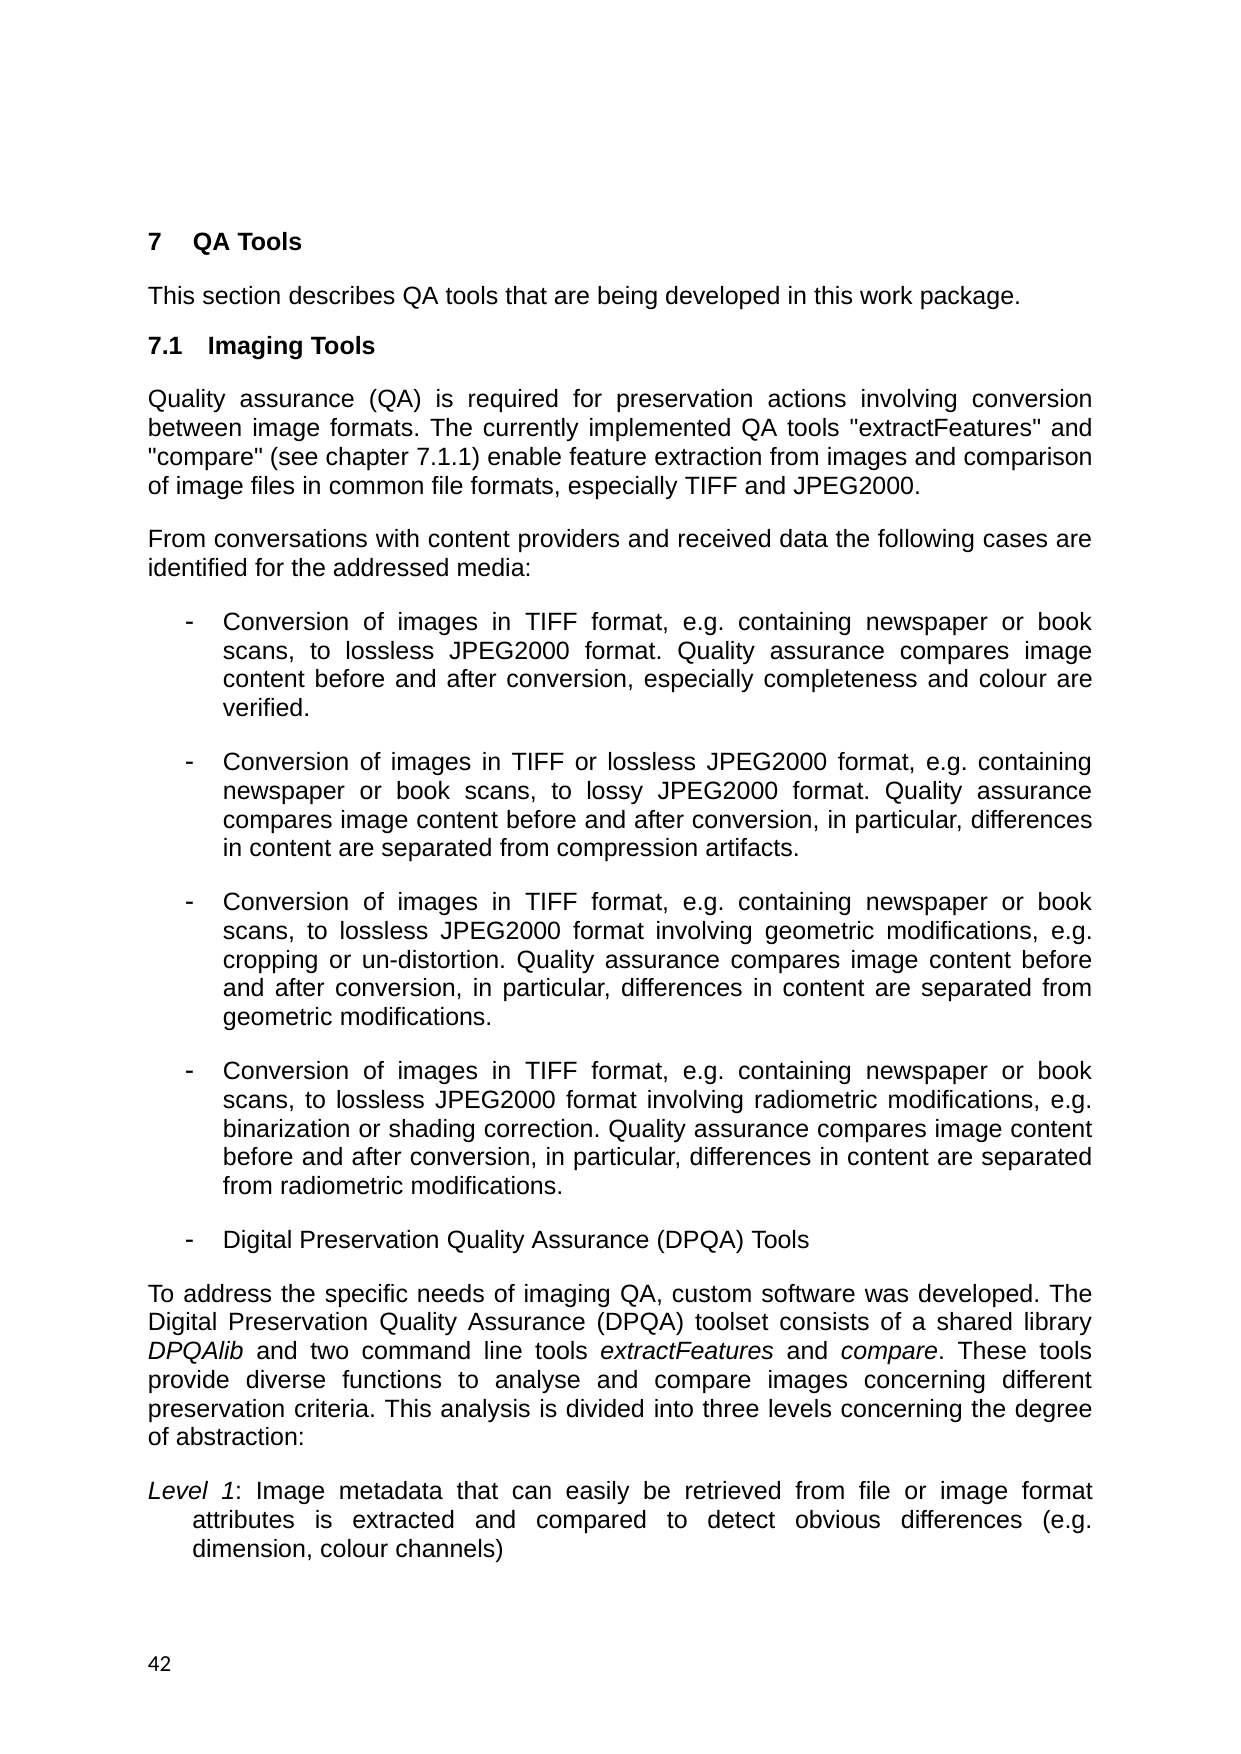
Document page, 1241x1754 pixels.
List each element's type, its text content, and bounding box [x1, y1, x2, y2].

subtitle QA Tools [148, 227, 1092, 256]
list Conversion of images in TIFF format, e.g. containing newspaper or book scans, to lossless JPEG2000 format involving radiometric modifications, e.g. binarization or shading correction. Quality assurance compares image content before and after conversion, in particular, differences in content are separated from radiometric modifications. [185, 1056, 1092, 1200]
text Level 1: Image metadata that can easily be retrieved from file or image format attributes is extracted and compared to detect obvious differences (e.g. dimension, colour channels) [148, 1476, 1092, 1562]
text From conversations with content providers and received data the following cases are identified for the addressed media: [148, 524, 1092, 582]
list Conversion of images in TIFF format, e.g. containing newspaper or book scans, to lossless JPEG2000 format involving geometric modifications, e.g. cropping or un-distortion. Quality assurance compares image content before and after conversion, in particular, differences in content are separated from geometric modifications. [185, 887, 1092, 1031]
subtitle Imaging Tools [148, 331, 1092, 359]
text Quality assurance (QA) is required for preservation actions involving conversion between image formats. The currently implemented QA tools "extractFeatures" and "compare" (see chapter 7.1.1) enable feature extraction from images and comparison of image files in common file formats, especially TIFF and JPEG2000. [148, 384, 1092, 499]
list Conversion of images in TIFF or lossless JPEG2000 format, e.g. containing newspaper or book scans, to lossy JPEG2000 format. Quality assurance compares image content before and after conversion, in particular, differences in content are separated from compression artifacts. [185, 747, 1092, 862]
list Digital Preservation Quality Assurance (DPQA) Tools [185, 1225, 1092, 1254]
list Conversion of images in TIFF format, e.g. containing newspaper or book scans, to lossless JPEG2000 format. Quality assurance compares image content before and after conversion, especially completeness and colour are verified. [185, 607, 1092, 722]
text To address the specific needs of imaging QA, custom software was developed. The Digital Preservation Quality Assurance (DPQA) toolset consists of a shared library DPQAlib and two command line tools extractFeatures and compare. These tools provide diverse functions to analyse and compare images concerning different preservation criteria. This analysis is divided into three levels concerning the degree of abstraction: [148, 1279, 1092, 1451]
text This section describes QA tools that are being developed in this work package. [148, 281, 1092, 310]
